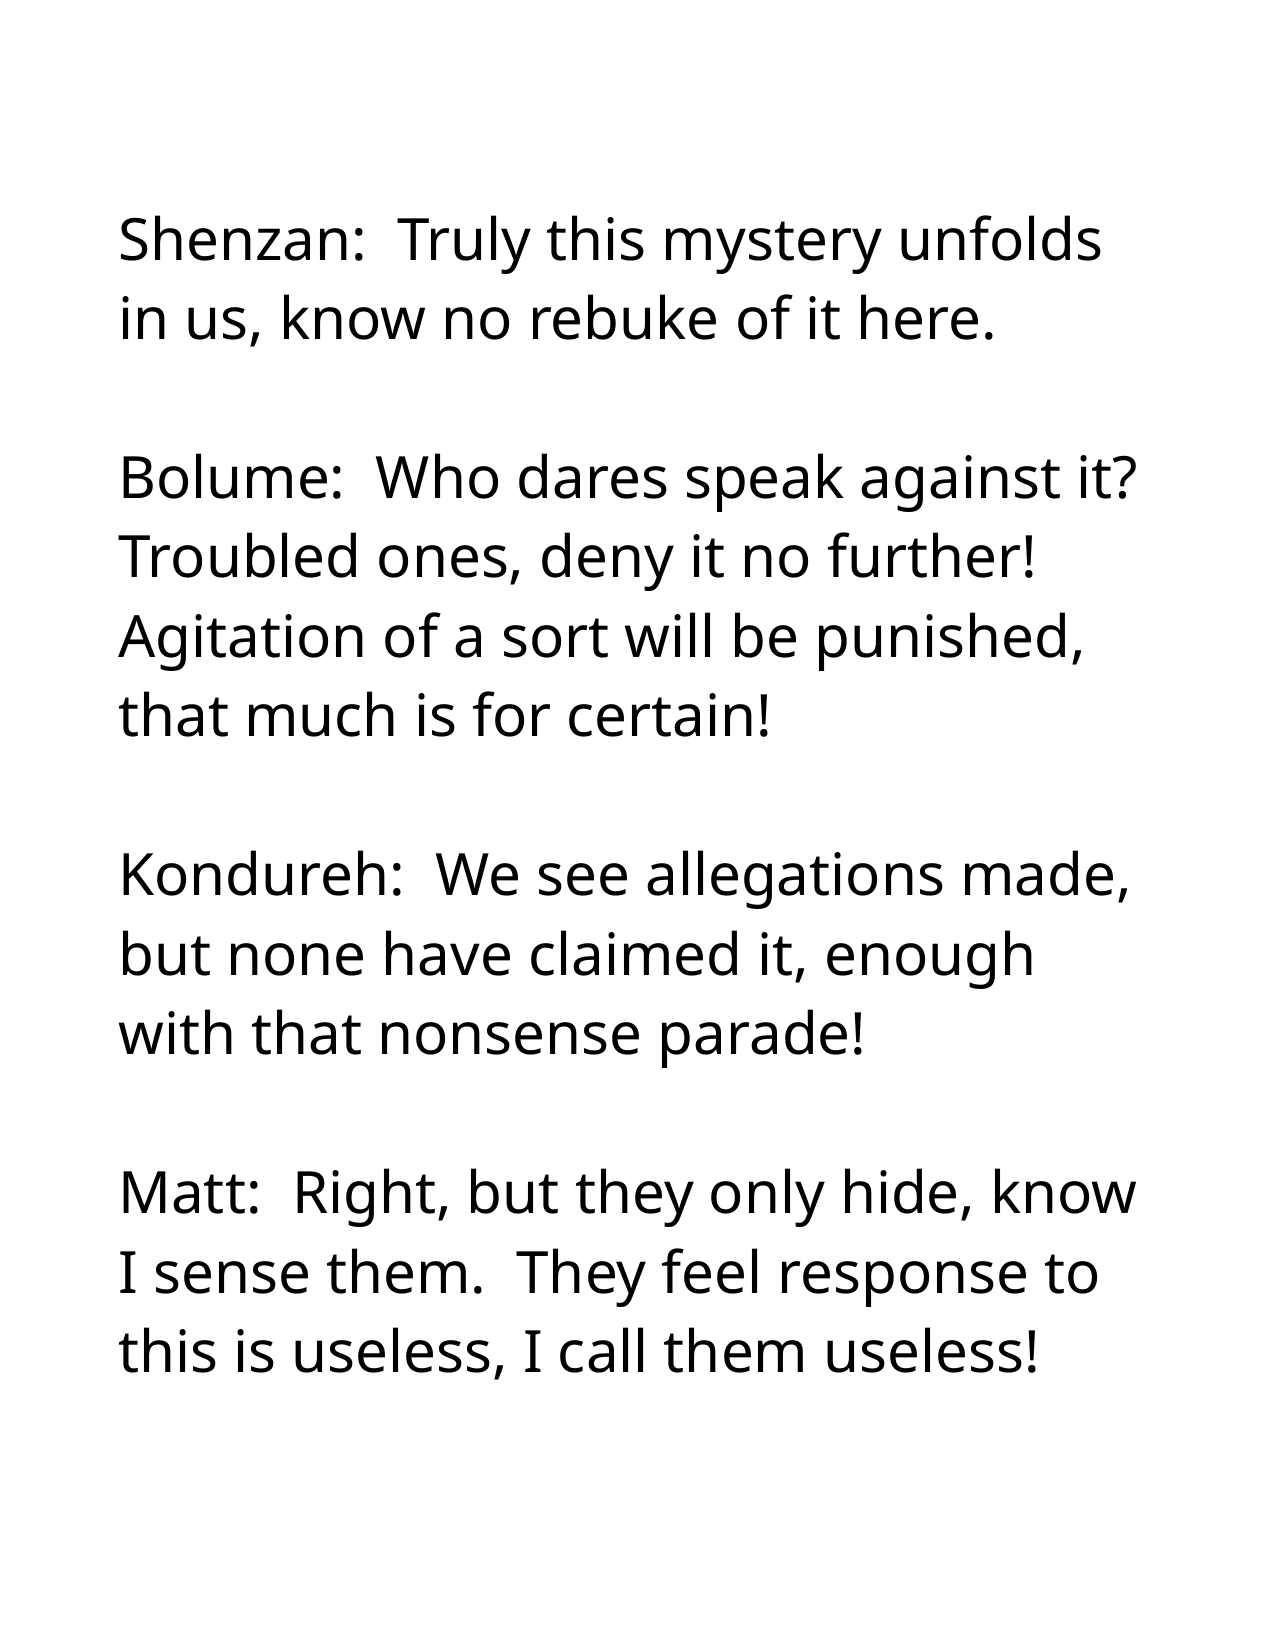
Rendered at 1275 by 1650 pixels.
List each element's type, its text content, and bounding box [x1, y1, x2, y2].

text Matt: Right, but they only hide, know I sense them. They feel response to this is useless, I call them useless! [118, 1151, 1157, 1390]
text Shenzan: Truly this mystery unfolds in us, know no rebuke of it here. [118, 198, 1157, 357]
text Kondureh: We see allegations made, but none have claimed it, enough with that nonsense parade! [118, 833, 1157, 1072]
text Bolume: Who dares speak against it? Troubled ones, deny it no further! Agitation of a sort will be punished, that much is for certain! [118, 436, 1157, 754]
